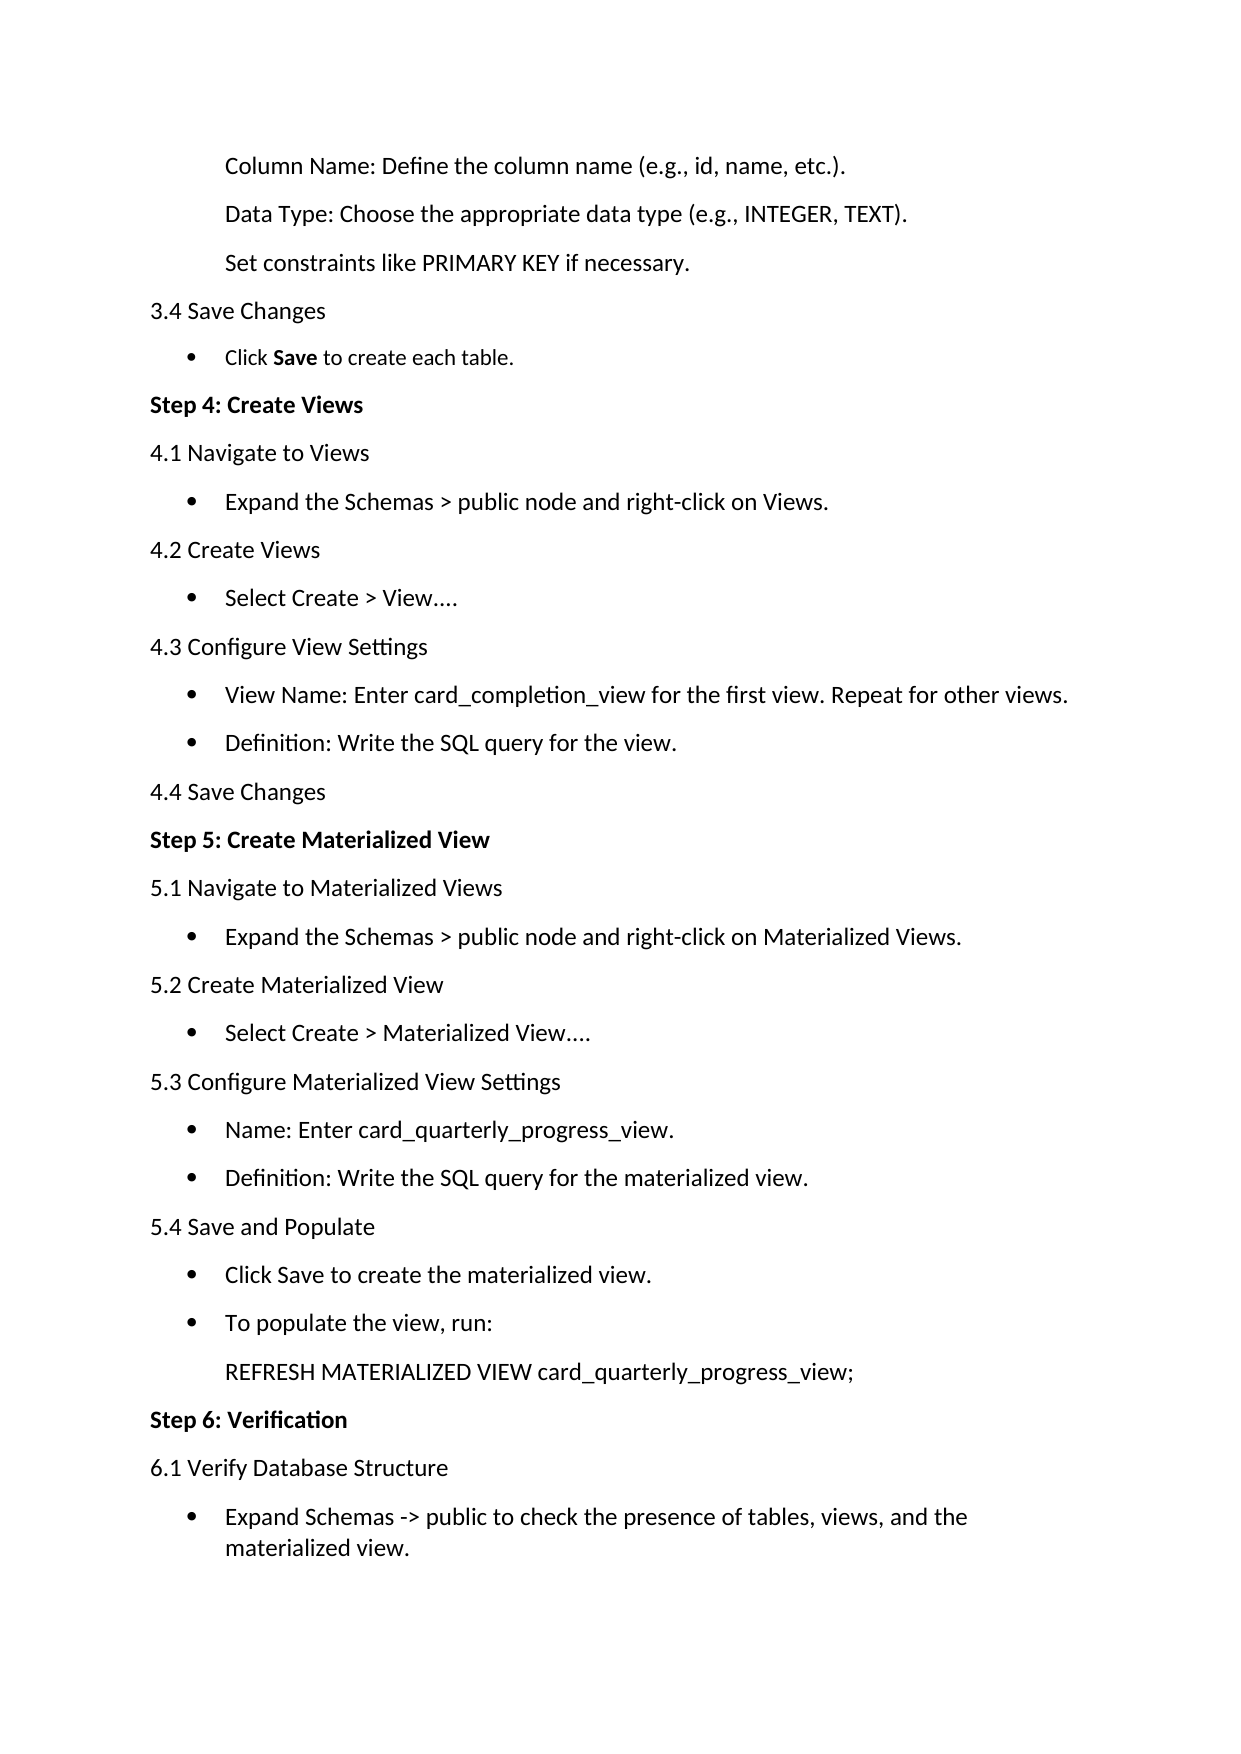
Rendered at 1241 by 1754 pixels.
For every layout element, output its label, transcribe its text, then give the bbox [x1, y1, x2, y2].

text Step 4: Create Views [150, 389, 1090, 419]
list Save Changes [150, 776, 1090, 806]
text 6.1 Verify Database Structure [150, 1452, 1090, 1483]
list Configure Materialized View Settings [150, 1066, 1090, 1096]
list Click Save to create the materialized view. [187, 1259, 1090, 1289]
list Select Create > Materialized View.... [187, 1017, 1090, 1048]
text 4.1 Navigate to Views [150, 437, 1090, 468]
list Create Views [150, 534, 1090, 564]
list Name: Enter card_quarterly_progress_view. [187, 1114, 1090, 1144]
list Data Type: Choose the appropriate data type (e.g., INTEGER, TEXT). [225, 198, 1090, 229]
list Expand the Schemas > public node and right-click on Views. [187, 486, 1090, 516]
list To populate the view, run: [187, 1307, 1090, 1338]
list Select Create > View.... [187, 582, 1090, 613]
list REFRESH MATERIALIZED VIEW card_quarterly_progress_view; [225, 1356, 1090, 1386]
text Step 5: Create Materialized View [150, 824, 1090, 854]
list Definition: Write the SQL query for the materialized view. [187, 1162, 1090, 1193]
list Column Name: Define the column name (e.g., id, name, etc.). [225, 150, 1090, 181]
text 5.1 Navigate to Materialized Views [150, 872, 1090, 903]
list Save and Populate [150, 1211, 1090, 1241]
list Click Save to create each table. [187, 343, 1090, 371]
list Create Materialized View [150, 969, 1090, 999]
list Save Changes [150, 295, 1090, 326]
list Expand the Schemas > public node and right-click on Materialized Views. [187, 921, 1090, 951]
text Step 6: Verification [150, 1404, 1090, 1434]
list View Name: Enter card_completion_view for the first view. Repeat for other views. [187, 679, 1090, 709]
list Set constraints like PRIMARY KEY if necessary. [225, 247, 1090, 277]
list Expand Schemas -> public to check the presence of tables, views, and the materialized view. [187, 1501, 1090, 1563]
list Configure View Settings [150, 631, 1090, 661]
list Definition: Write the SQL query for the view. [187, 727, 1090, 758]
